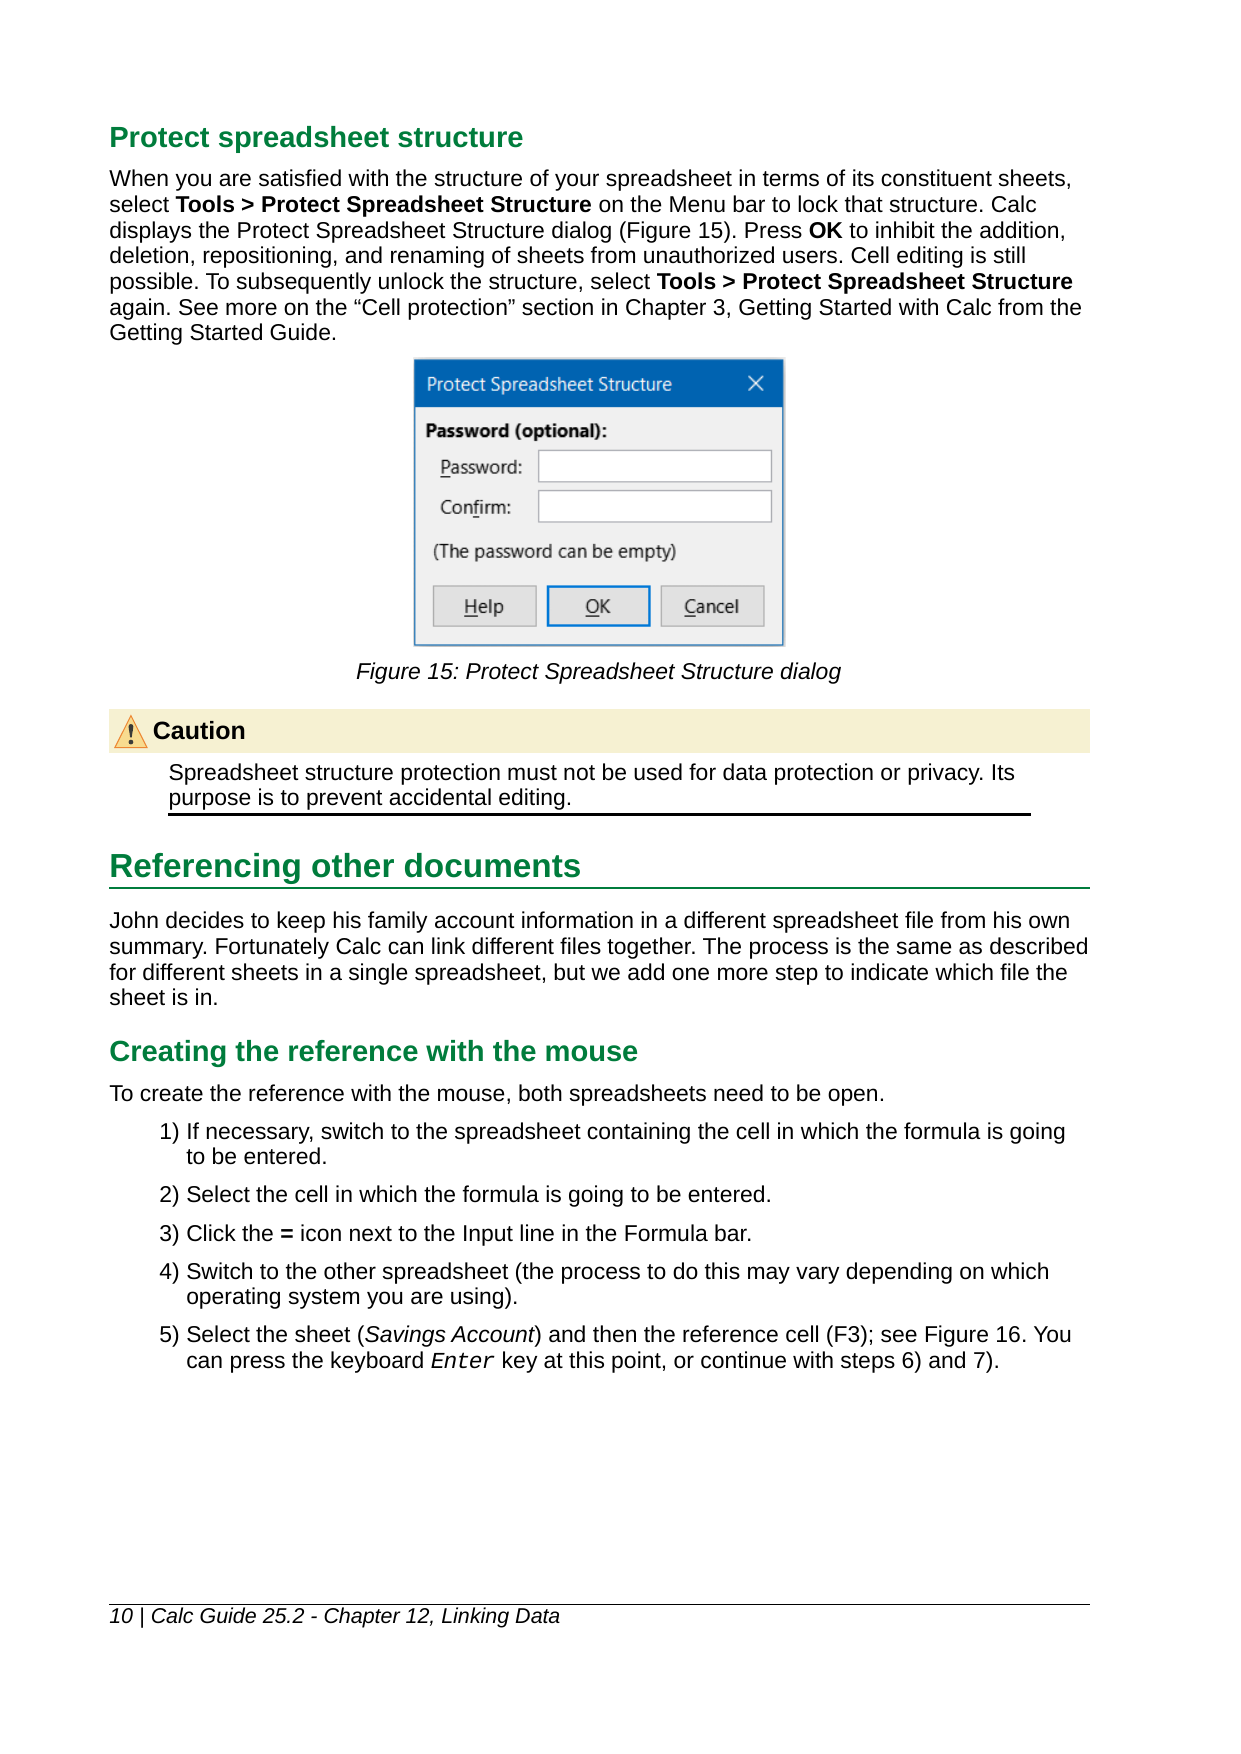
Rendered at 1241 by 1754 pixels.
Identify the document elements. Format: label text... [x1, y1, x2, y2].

list Switch to the other spreadsheet (the process to do this may vary depending on which operating system you are using). [186, 1258, 1090, 1310]
list Select the cell in which the formula is going to be entered. [186, 1182, 1090, 1208]
subtitle Protect spreadsheet structure [109, 121, 1090, 154]
picture [413, 357, 786, 647]
list If necessary, switch to the spreadsheet containing the cell in which the formula is going to be entered. [186, 1118, 1090, 1170]
text When you are satisfied with the structure of your spreadsheet in terms of its constituent sheets, select Tools > Protect Spreadsheet Structure on the Menu bar to lock that structure. Calc displays the Protect Spreadsheet Structure dialog (Figure 15). Press OK to inhibit the addition, deletion, repositioning, and renaming of sheets from unauthorized users. Cell editing is still possible. To subsequently unlock the structure, select Tools > Protect Spreadsheet Structure again. See more on the “Cell protection” section in Chapter 3, Getting Started with Calc from the Getting Started Guide. [109, 166, 1090, 345]
subtitle Referencing other documents [109, 847, 1090, 887]
list Click the = icon next to the Input line in the Formula bar. [186, 1220, 1090, 1246]
text Figure 15: Protect Spreadsheet Structure dialog [356, 659, 843, 685]
text John decides to keep his family account information in a different spreadsheet file from his own summary. Fortunately Calc can link different files together. The process is the same as described for different sheets in a single spreadsheet, but we add one more step to indicate which file the sheet is in. [109, 908, 1090, 1011]
list To create the reference with the mouse, both spreadsheets need to be open. [109, 1080, 1090, 1106]
list Select the sheet (Savings Account) and then the reference cell (F3); see Figure 16. You can press the keyboard Enter key at this point, or continue with steps 6) and 7). [186, 1322, 1090, 1375]
subtitle Creating the reference with the mouse [109, 1035, 1090, 1068]
subtitle Caution [109, 709, 1090, 753]
text Spreadsheet structure protection must not be used for data protection or privacy. Its purpose is to prevent accidental editing. [168, 759, 1031, 813]
